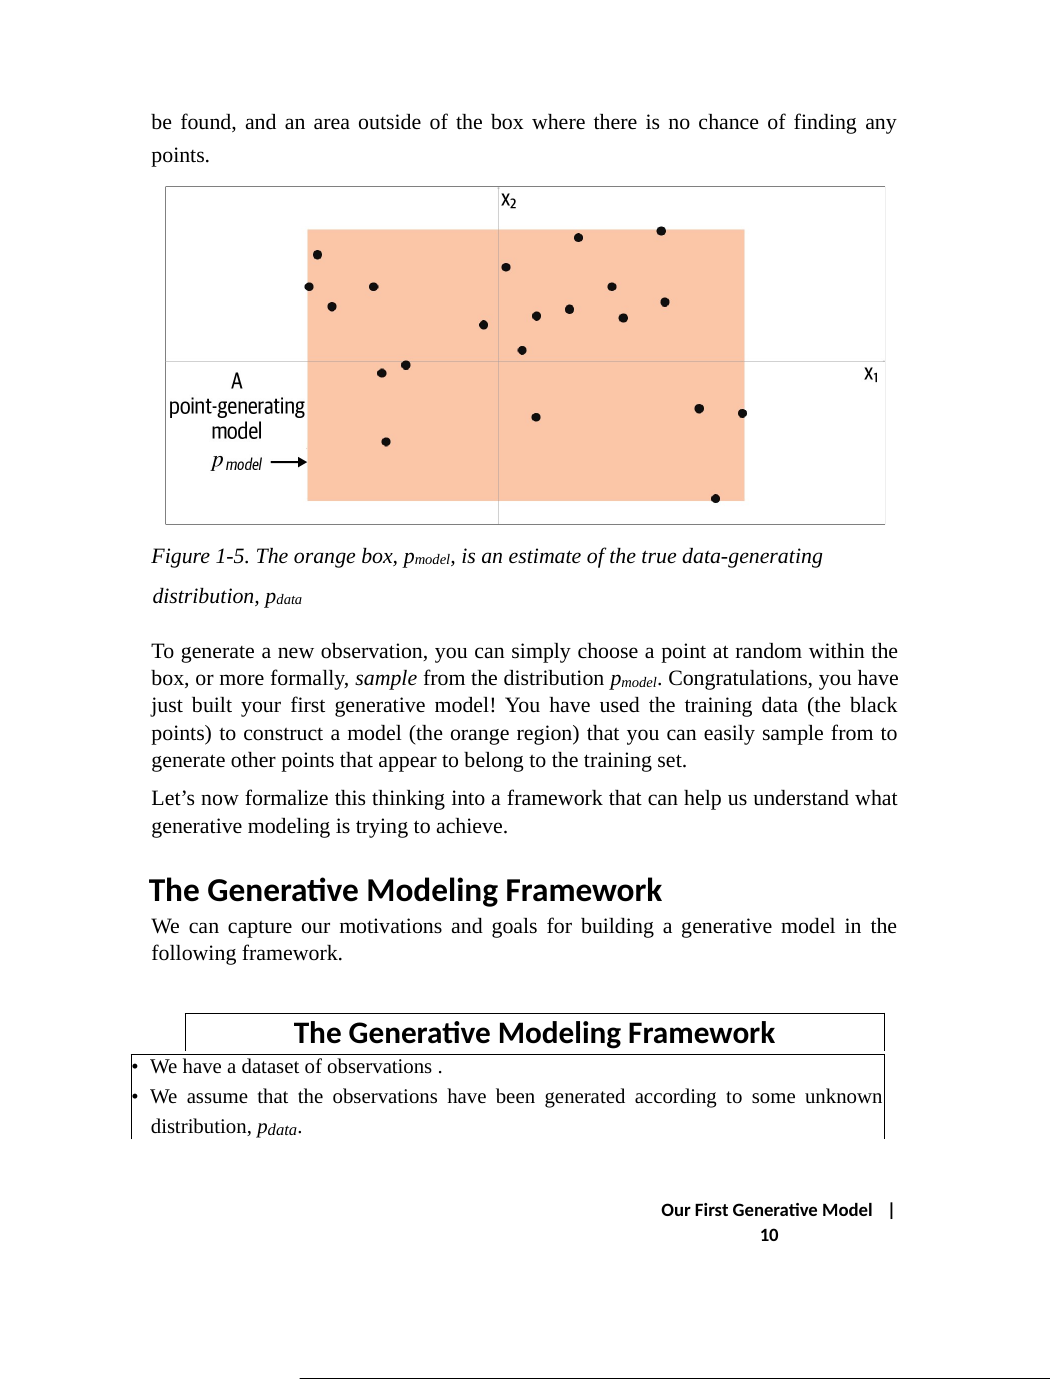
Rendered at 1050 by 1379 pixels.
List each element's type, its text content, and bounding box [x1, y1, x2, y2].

text Figure 1-5. The orange box, pmodel, is an estimate of the true data-generating distribution, pdata [151, 543, 898, 608]
text Let’s now formalize this thinking into a framework that can help us understand what generative modeling is trying to achieve. [151, 785, 899, 838]
text The Generative Modeling Framework [186, 1014, 884, 1051]
list We assume that the observations have been generated according to some unknown distribution, pdata. [132, 1083, 884, 1139]
text We can capture our motivations and goals for building a generative model in the following framework. [151, 913, 899, 965]
text To generate a new observation, you can simply choose a point at random within the box, or more formally, sample from the distribution pmodel. Congratulations, you have just built your first generative model! You have used the training data (the black points) to construct a model (the orange region) that you can easily sample from to generate other points that appear to belong to the training set. [151, 638, 899, 772]
text be found, and an area outside of the box where there is no chance of finding any points. [151, 109, 899, 167]
list We have a dataset of observations . [132, 1055, 884, 1078]
text The Generative Modeling Framework [148, 869, 900, 910]
